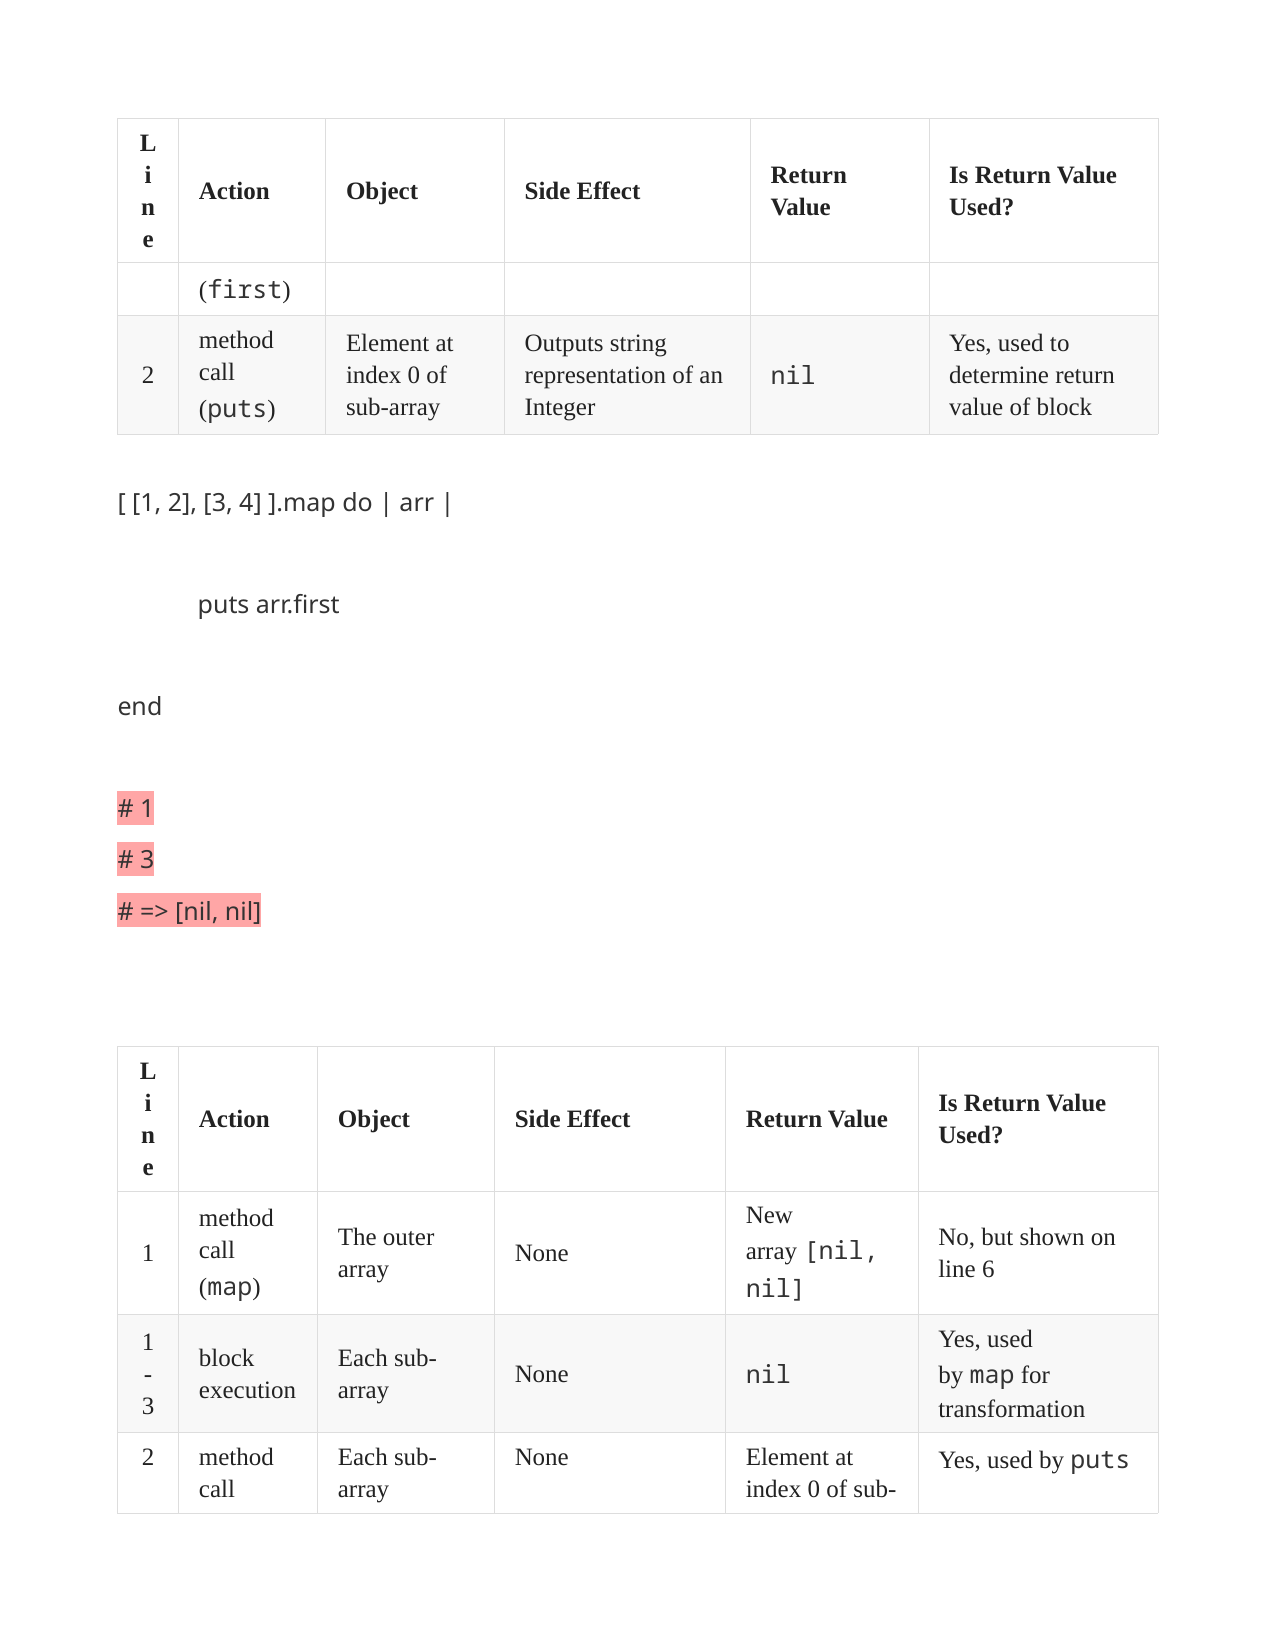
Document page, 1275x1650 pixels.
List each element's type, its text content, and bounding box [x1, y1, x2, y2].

text # 3 [117, 842, 1158, 876]
table_header Object [326, 119, 504, 262]
table_cell block execution [179, 1315, 317, 1432]
table_cell Yes, used by map for transformation [919, 1315, 1158, 1432]
table_cell method call (map) [179, 1192, 317, 1314]
text puts arr.first [117, 587, 1158, 621]
table_cell (first) [179, 263, 325, 315]
table_cell The outer array [318, 1192, 494, 1314]
table_cell Yes, used by puts [919, 1433, 1158, 1513]
table_header Is Return Value Used? [930, 119, 1158, 262]
table_cell Each sub-array [318, 1433, 494, 1513]
text [ [1, 2], [3, 4] ].map do | arr | [117, 485, 1158, 519]
table_cell New array [nil, nil] [726, 1192, 918, 1314]
table_header Return Value [751, 119, 929, 262]
table_header Line [118, 119, 178, 262]
table_header Line [118, 1047, 178, 1191]
table_cell [118, 263, 178, 315]
table_cell [326, 263, 504, 315]
table_cell method call [179, 1433, 317, 1513]
table_header Object [318, 1047, 494, 1191]
text # => [nil, nil] [117, 893, 1158, 927]
table_cell None [495, 1315, 725, 1432]
table_header Side Effect [495, 1047, 725, 1191]
table_cell 2 [118, 316, 178, 434]
table_cell 1 [118, 1192, 178, 1314]
table_cell Each sub-array [318, 1315, 494, 1432]
table_cell Outputs string representation of an Integer [505, 316, 750, 434]
table_cell 1-3 [118, 1315, 178, 1432]
table_cell Element at index 0 of sub-array [326, 316, 504, 434]
table_header Is Return Value Used? [919, 1047, 1158, 1191]
table_cell None [495, 1192, 725, 1314]
table_header Side Effect [505, 119, 750, 262]
table_cell None [495, 1433, 725, 1513]
text # 1 [117, 791, 1158, 825]
table_cell No, but shown on line 6 [919, 1192, 1158, 1314]
table_cell Element at index 0 of sub- [726, 1433, 918, 1513]
table_cell [751, 263, 929, 315]
table_header Action [179, 1047, 317, 1191]
table_cell nil [751, 316, 929, 434]
table_cell method call (puts) [179, 316, 325, 434]
text end [117, 689, 1158, 723]
table_cell Yes, used to determine return value of block [930, 316, 1158, 434]
table_cell [930, 263, 1158, 315]
table_cell 2 [118, 1433, 178, 1513]
table_header Action [179, 119, 325, 262]
table_cell [505, 263, 750, 315]
table_header Return Value [726, 1047, 918, 1191]
table_cell nil [726, 1315, 918, 1432]
